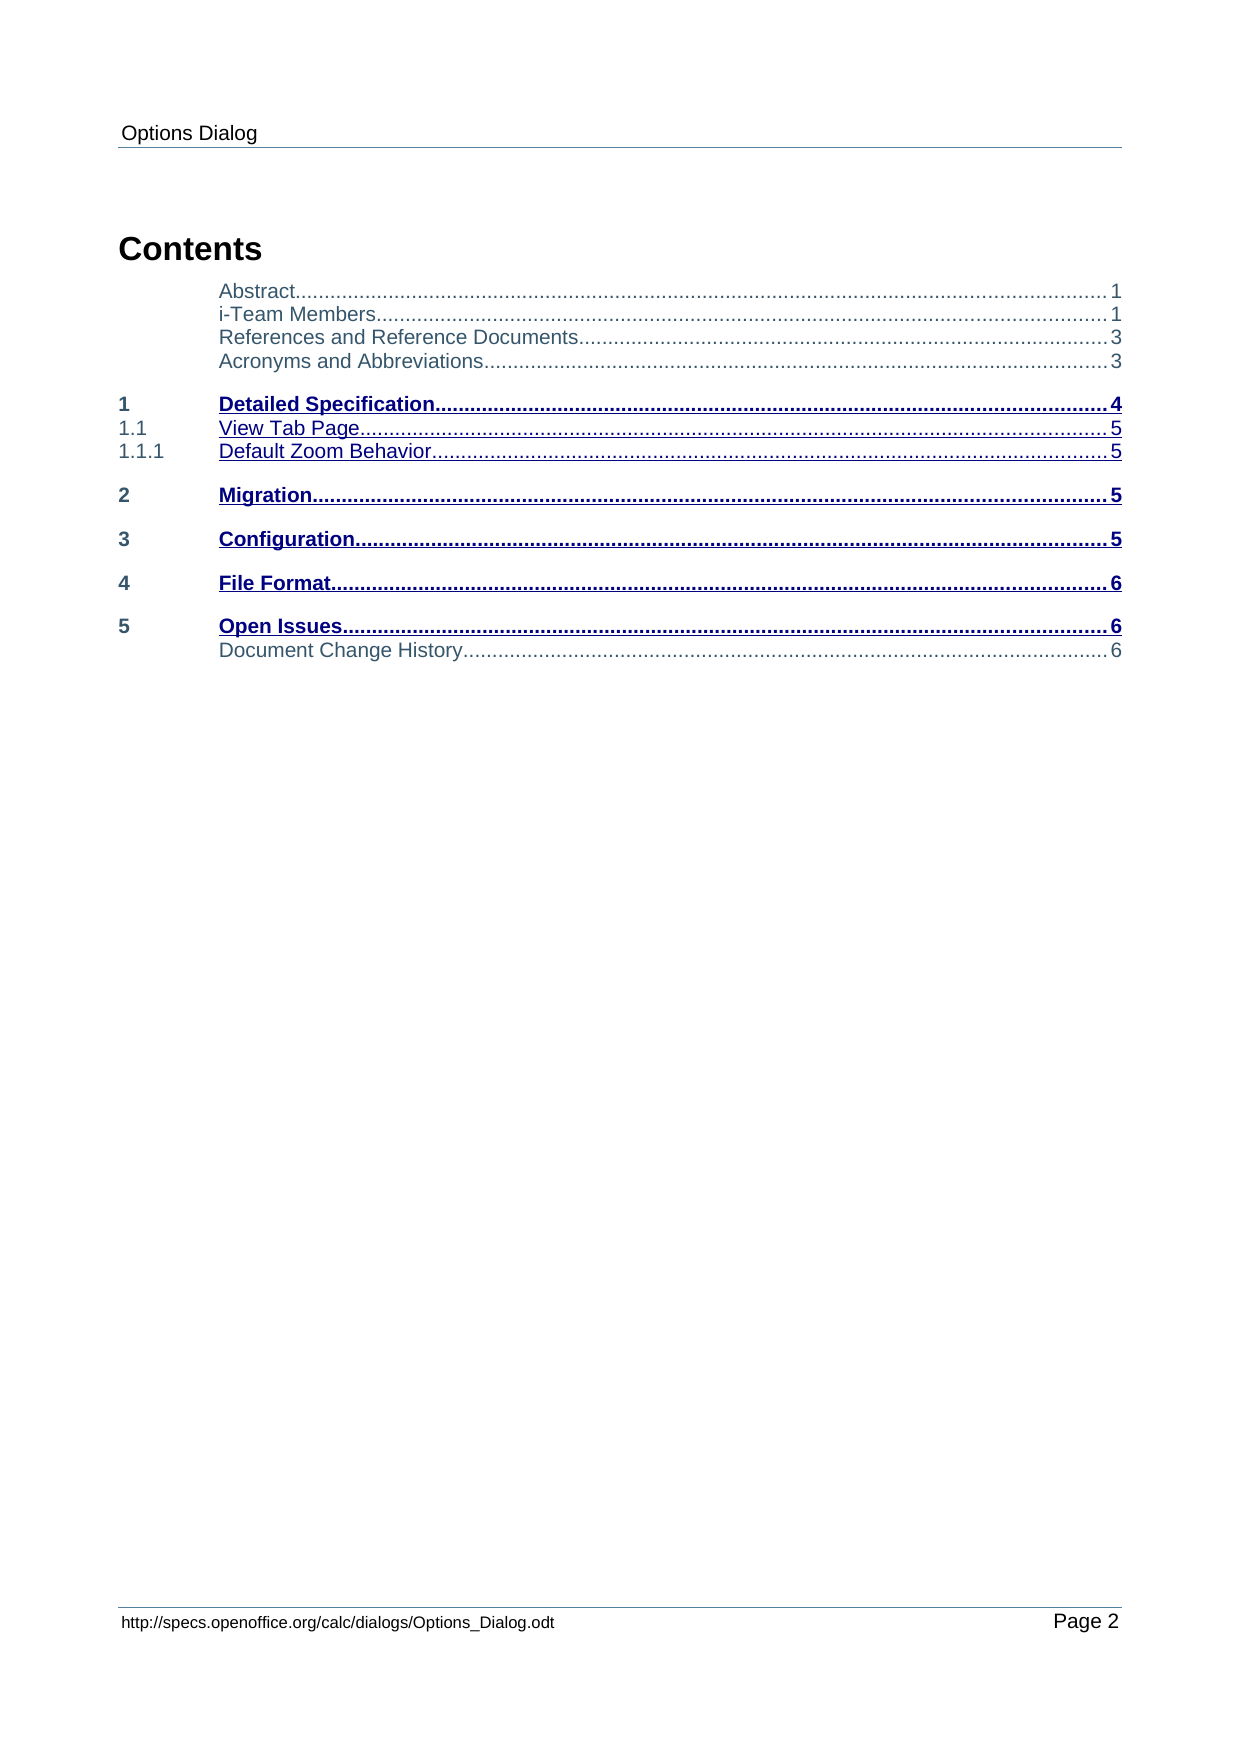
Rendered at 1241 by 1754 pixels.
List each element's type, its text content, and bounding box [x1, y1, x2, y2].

text Document Change History 6 [118, 638, 1122, 661]
text 2 Migration 5 [118, 483, 1122, 507]
text 4 File Format 6 [118, 571, 1122, 594]
text Abstract 1 [118, 279, 1122, 303]
text References and Reference Documents 3 [118, 326, 1122, 349]
text Acronyms and Abbreviations 3 [118, 349, 1122, 372]
text i-Team Members 1 [118, 303, 1122, 326]
text 5 Open Issues 6 [118, 615, 1122, 638]
subtitle Contents [118, 230, 1122, 267]
text 1.1 View Tab Page 5 [118, 416, 1122, 439]
text 1 Detailed Specification 4 [118, 393, 1122, 416]
text 3 Configuration 5 [118, 527, 1122, 550]
text 1.1.1 Default Zoom Behavior 5 [118, 439, 1122, 463]
